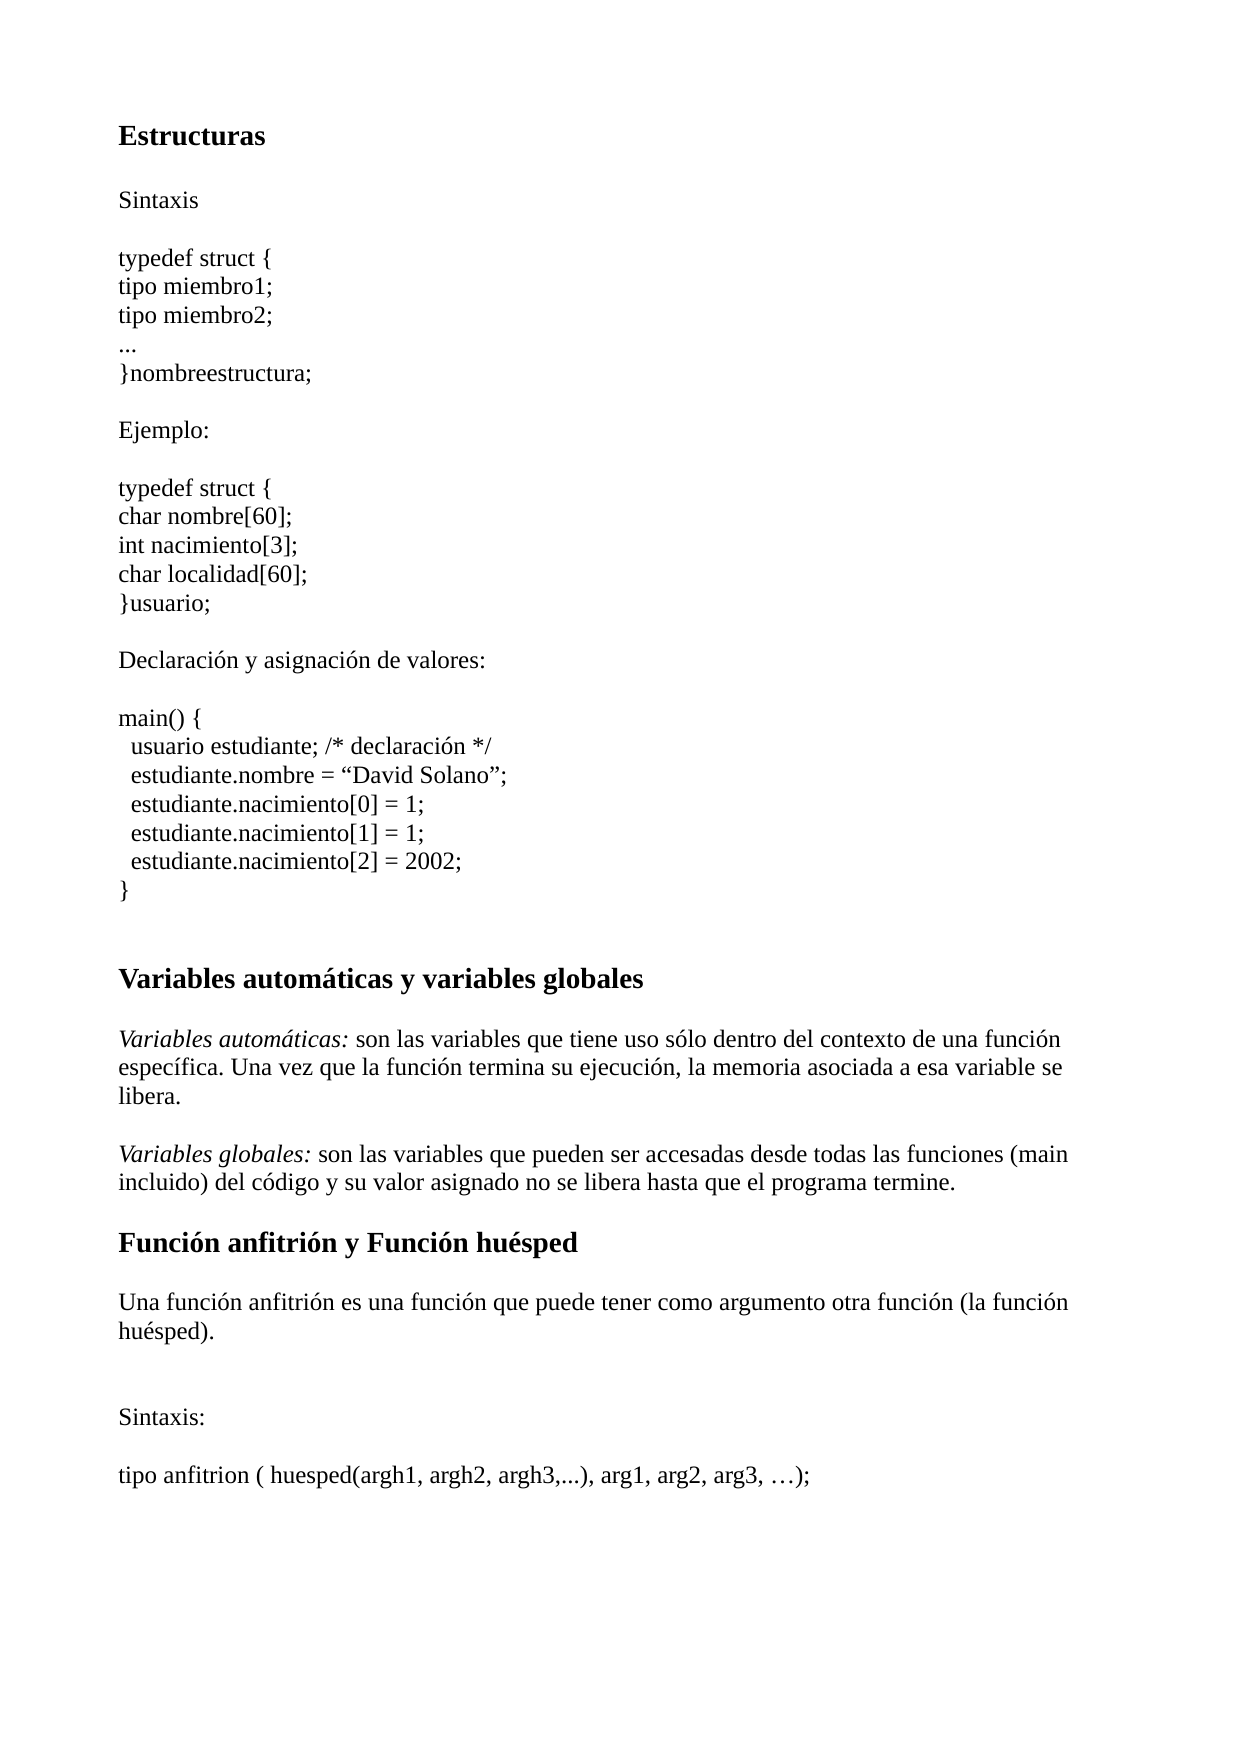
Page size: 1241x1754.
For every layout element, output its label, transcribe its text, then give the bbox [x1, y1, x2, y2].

text Variables globales: son las variables que pueden ser accesadas desde todas las funciones (main incluido) del código y su valor asignado no se libera hasta que el programa termine. [118, 1139, 1122, 1196]
text ... [118, 329, 1122, 358]
text typedef struct { [118, 473, 1122, 501]
text char localidad[60]; [118, 559, 1122, 588]
text estudiante.nombre = “David Solano”; [118, 760, 1122, 789]
text int nacimiento[3]; [118, 530, 1122, 559]
text estudiante.nacimiento[2] = 2002; [118, 846, 1122, 875]
text tipo miembro2; [118, 300, 1122, 329]
text typedef struct { [118, 243, 1122, 271]
text tipo anfitrion ( huesped(argh1, argh2, argh3,...), arg1, arg2, arg3, …); [118, 1460, 1122, 1488]
text main() { [118, 703, 1122, 731]
text Sintaxis: [118, 1402, 1122, 1431]
text Declaración y asignación de valores: [118, 645, 1122, 674]
text estudiante.nacimiento[0] = 1; [118, 789, 1122, 818]
text Estructuras [118, 118, 1122, 152]
text Ejemplo: [118, 415, 1122, 444]
text }nombreestructura; [118, 358, 1122, 386]
text Función anfitrión y Función huésped [118, 1225, 1122, 1258]
text usuario estudiante; /* declaración */ [118, 731, 1122, 760]
text }usuario; [118, 588, 1122, 616]
text tipo miembro1; [118, 271, 1122, 300]
text Variables automáticas: son las variables que tiene uso sólo dentro del contexto de una función específica. Una vez que la función termina su ejecución, la memoria asociada a esa variable se libera. [118, 1024, 1122, 1110]
text } [118, 875, 1122, 904]
text Una función anfitrión es una función que puede tener como argumento otra función (la función huésped). [118, 1287, 1122, 1345]
text estudiante.nacimiento[1] = 1; [118, 818, 1122, 846]
text char nombre[60]; [118, 501, 1122, 530]
text Variables automáticas y variables globales [118, 961, 1122, 995]
text Sintaxis [118, 185, 1122, 214]
